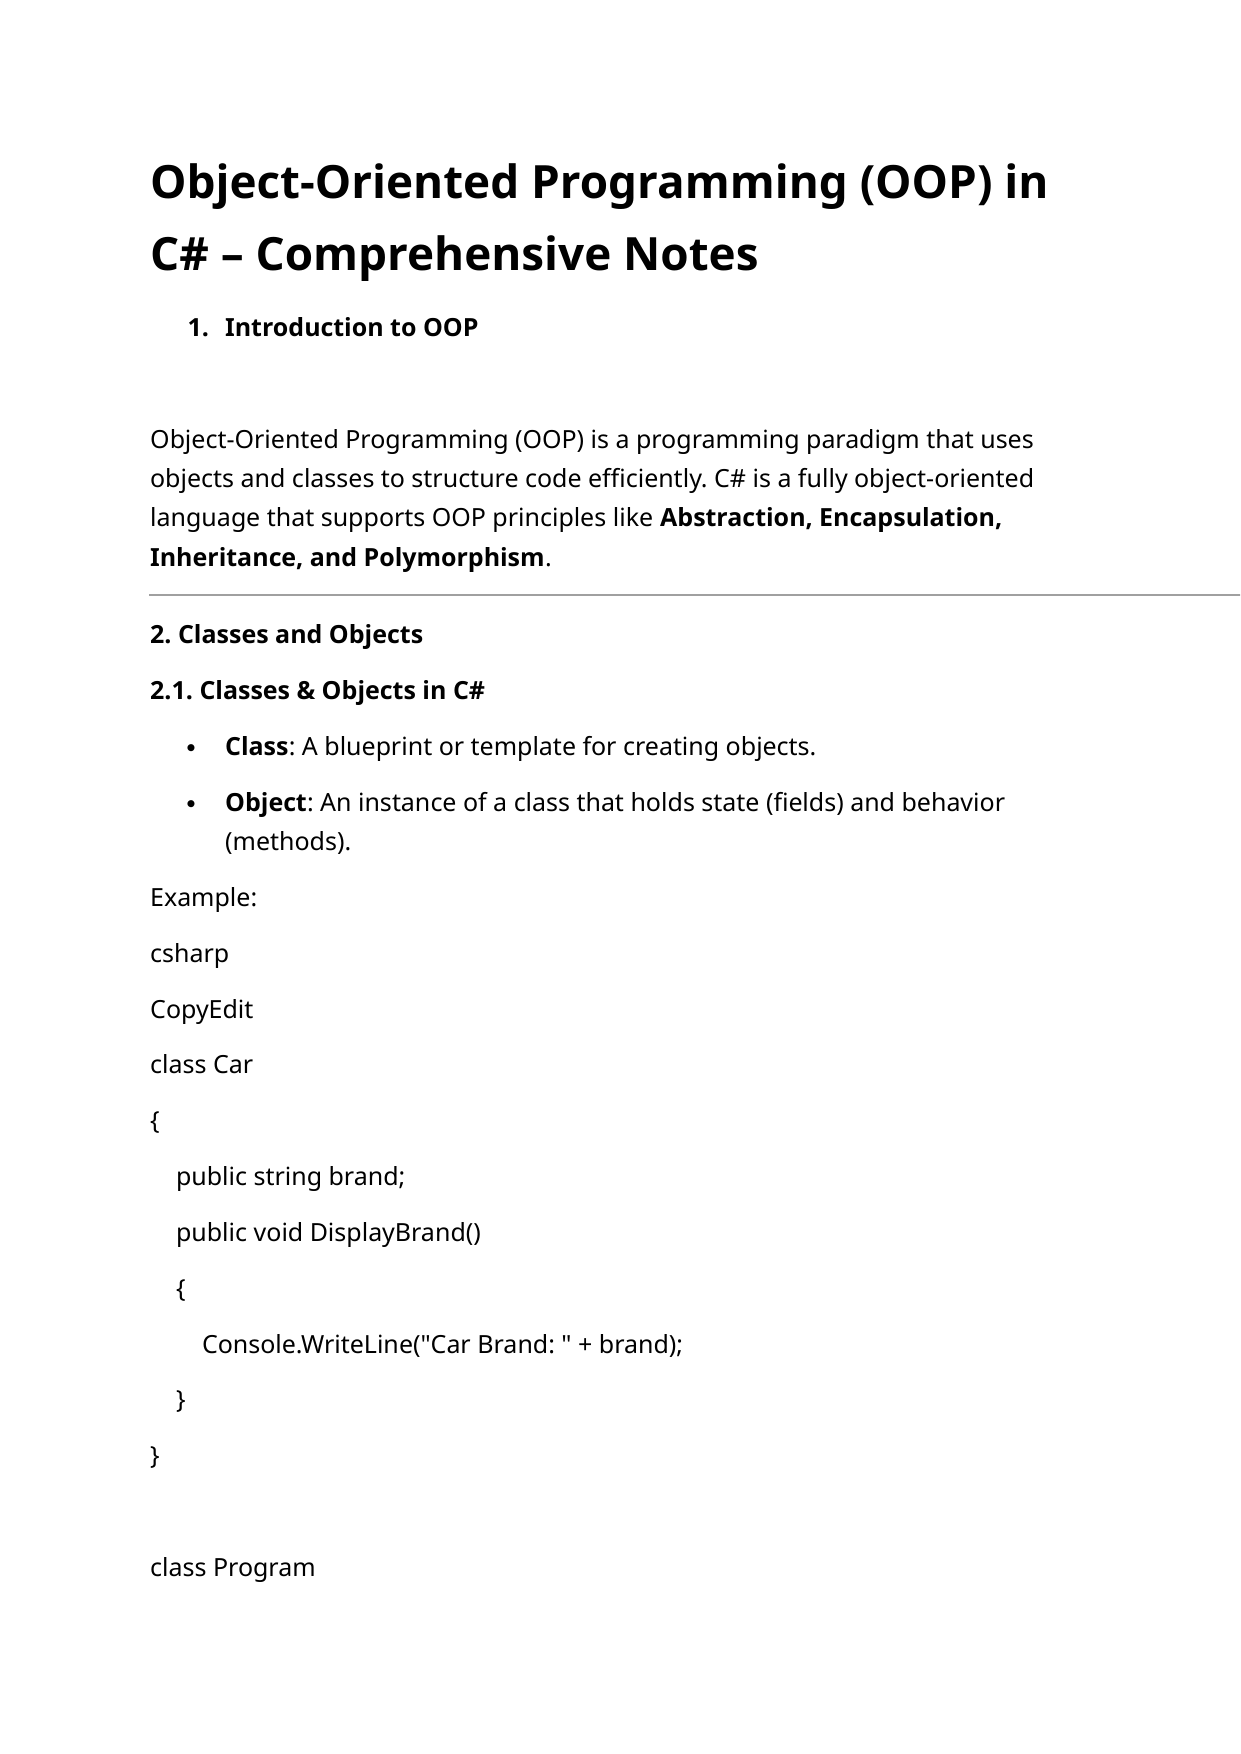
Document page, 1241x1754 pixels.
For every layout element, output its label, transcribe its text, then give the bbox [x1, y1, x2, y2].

list Class: A blueprint or template for creating objects. [187, 729, 1090, 763]
text class Car [150, 1047, 1090, 1081]
text 2.1. Classes & Objects in C# [150, 673, 1090, 707]
text Example: [150, 879, 1090, 914]
text csharp [150, 935, 1090, 969]
text public void DisplayBrand() [150, 1214, 1090, 1249]
text { [150, 1270, 1090, 1304]
text CopyEdit [150, 991, 1090, 1025]
text Console.WriteLine("Car Brand: " + brand); [150, 1326, 1090, 1360]
text { [150, 1103, 1090, 1137]
text class Program [150, 1549, 1090, 1584]
text public string brand; [150, 1159, 1090, 1193]
text Object-Oriented Programming (OOP) is a programming paradigm that uses objects and classes to structure code efficiently. C# is a fully object-oriented language that supports OOP principles like Abstraction, Encapsulation, Inheritance, and Polymorphism. [150, 422, 1090, 573]
text Object-Oriented Programming (OOP) in C# – Comprehensive Notes [150, 150, 1090, 284]
list Object: An instance of a class that holds state (fields) and behavior (methods). [187, 784, 1090, 858]
list Introduction to OOP [187, 310, 1090, 344]
text } [150, 1382, 1090, 1416]
text } [150, 1438, 1090, 1472]
text 2. Classes and Objects [150, 617, 1090, 651]
